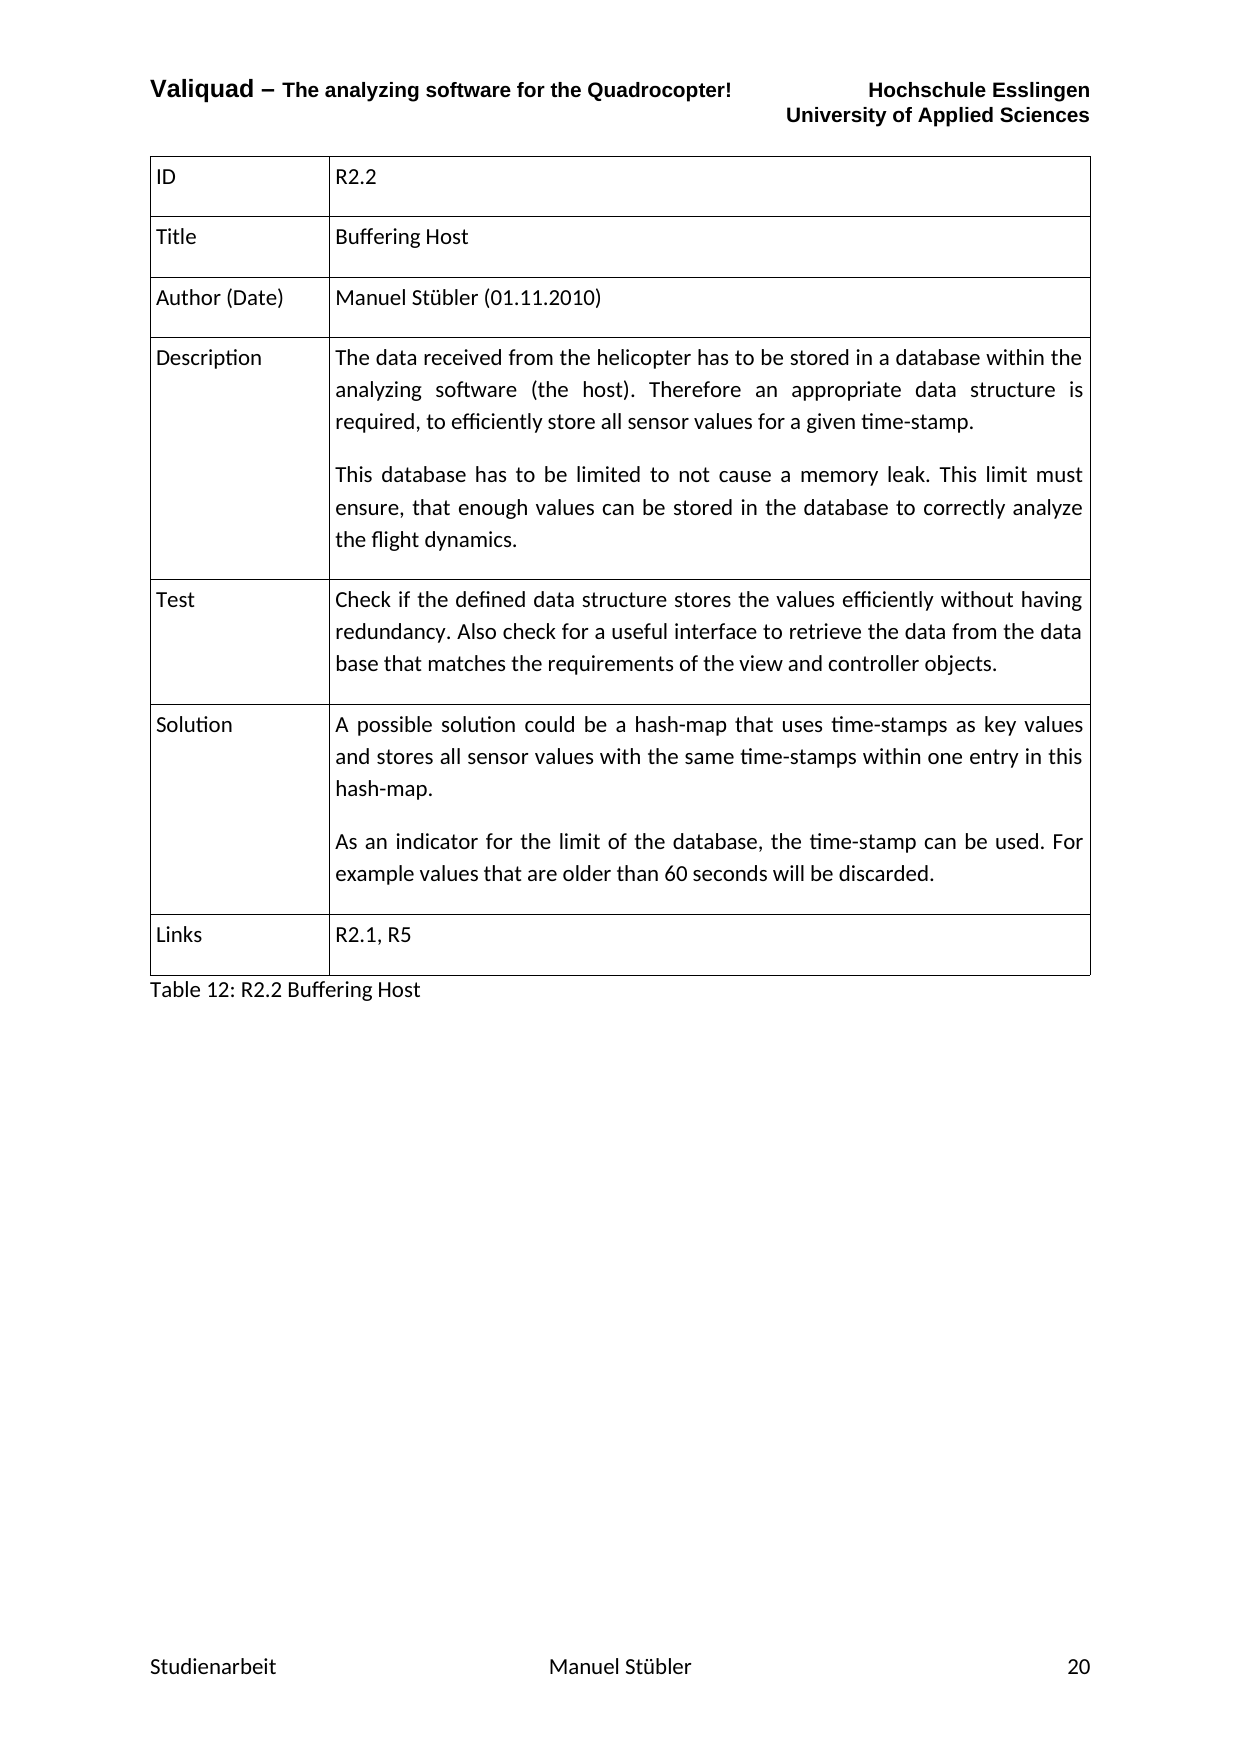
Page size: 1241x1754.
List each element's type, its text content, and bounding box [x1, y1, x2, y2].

table_cell Solution [151, 705, 329, 914]
table_cell Buffering Host [330, 217, 1090, 277]
table_cell Title [151, 217, 329, 277]
table_cell Check if the defined data structure stores the values efficiently without having redundancy. Also check for a useful interface to retrieve the data from the data base that matches the requirements of the view and controller objects. [330, 580, 1090, 704]
table_cell A possible solution could be a hash-map that uses time-stamps as key values and stores all sensor values with the same time-stamps within one entry in this hash-map. As an indicator for the limit of the database, the time-stamp can be used. For example values that are older than 60 seconds will be discarded. [330, 705, 1090, 914]
table_cell Description [151, 338, 329, 579]
table_cell R2.1, R5 [330, 915, 1090, 974]
table_cell Manuel Stübler (01.11.2010) [330, 278, 1090, 337]
table_cell Links [151, 915, 329, 974]
table_cell The data received from the helicopter has to be stored in a database within the analyzing software (the host). Therefore an appropriate data structure is required, to efficiently store all sensor values for a given time-stamp. This database has to be limited to not cause a memory leak. This limit must ensure, that enough values can be stored in the database to correctly analyze the flight dynamics. [330, 338, 1090, 579]
table_header ID [151, 157, 329, 216]
table_header R2.2 [330, 157, 1090, 216]
table_cell Test [151, 580, 329, 704]
text Table 12: R2.2 Buffering Host [150, 976, 1090, 1003]
table_cell Author (Date) [151, 278, 329, 337]
